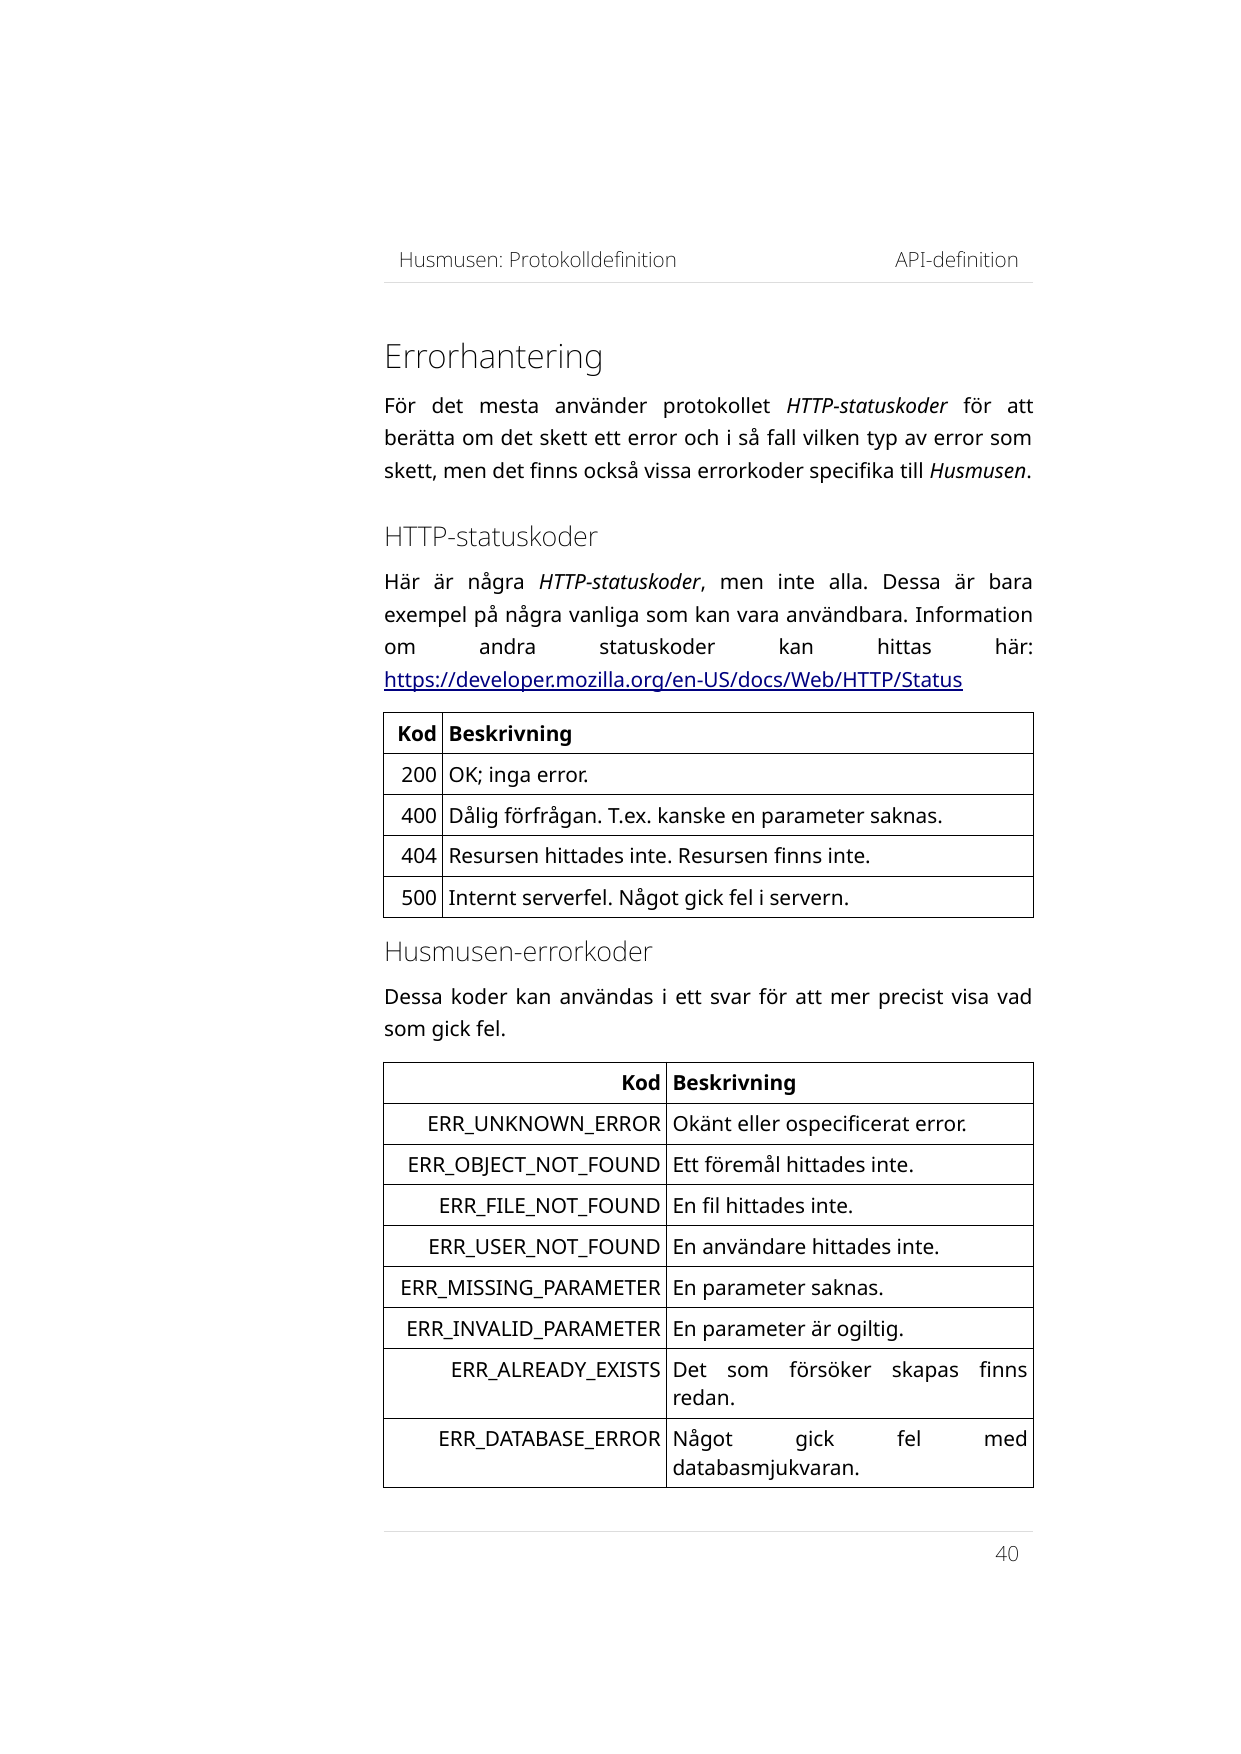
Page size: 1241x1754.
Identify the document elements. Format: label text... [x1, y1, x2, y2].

table_cell OK; inga error. [443, 754, 1033, 794]
table_cell Okänt eller ospecificerat error. [667, 1104, 1033, 1143]
table_cell Något gick fel med databasmjukvaran. [667, 1419, 1033, 1487]
table_cell ERR_FILE_NOT_FOUND [384, 1185, 666, 1225]
table_cell 404 [384, 836, 442, 876]
table_cell 400 [384, 795, 442, 835]
subtitle Husmusen-errorkoder [384, 932, 1033, 969]
table_header Beskrivning [667, 1063, 1033, 1102]
table_cell ERR_UNKNOWN_ERROR [384, 1104, 666, 1143]
table_header Kod [384, 1063, 666, 1102]
table_cell ERR_ALREADY_EXISTS [384, 1349, 666, 1417]
table_cell ERR_OBJECT_NOT_FOUND [384, 1145, 666, 1184]
table_cell ERR_MISSING_PARAMETER [384, 1267, 666, 1307]
table_cell 500 [384, 877, 442, 917]
subtitle Errorhantering [384, 333, 1033, 378]
table_header Kod [384, 713, 442, 753]
table_header Beskrivning [443, 713, 1033, 753]
table_cell ERR_USER_NOT_FOUND [384, 1226, 666, 1266]
table_cell Ett föremål hittades inte. [667, 1145, 1033, 1184]
table_cell En parameter saknas. [667, 1267, 1033, 1307]
table_cell Det som försöker skapas finns redan. [667, 1349, 1033, 1417]
table_cell En användare hittades inte. [667, 1226, 1033, 1266]
table_cell Dålig förfrågan. T.ex. kanske en parameter saknas. [443, 795, 1033, 835]
subtitle HTTP-statuskoder [384, 518, 1033, 554]
table_cell ERR_DATABASE_ERROR [384, 1419, 666, 1487]
text Dessa koder kan användas i ett svar för att mer precist visa vad som gick fel. [384, 982, 1033, 1043]
table_cell Internt serverfel. Något gick fel i servern. [443, 877, 1033, 917]
table_cell 200 [384, 754, 442, 794]
text Här är några HTTP-statuskoder, men inte alla. Dessa är bara exempel på några vanliga som kan vara användbara. Information om andra statuskoder kan hittas här: https://developer.mozilla.org/en-US/docs/Web/HTTP/Status [384, 567, 1033, 693]
text För det mesta använder protokollet HTTP-statuskoder för att berätta om det skett ett error och i så fall vilken typ av error som skett, men det finns också vissa errorkoder specifika till Husmusen. [384, 391, 1033, 484]
table_cell Resursen hittades inte. Resursen finns inte. [443, 836, 1033, 876]
table_cell ERR_INVALID_PARAMETER [384, 1308, 666, 1348]
table_cell En parameter är ogiltig. [667, 1308, 1033, 1348]
table_cell En fil hittades inte. [667, 1185, 1033, 1225]
